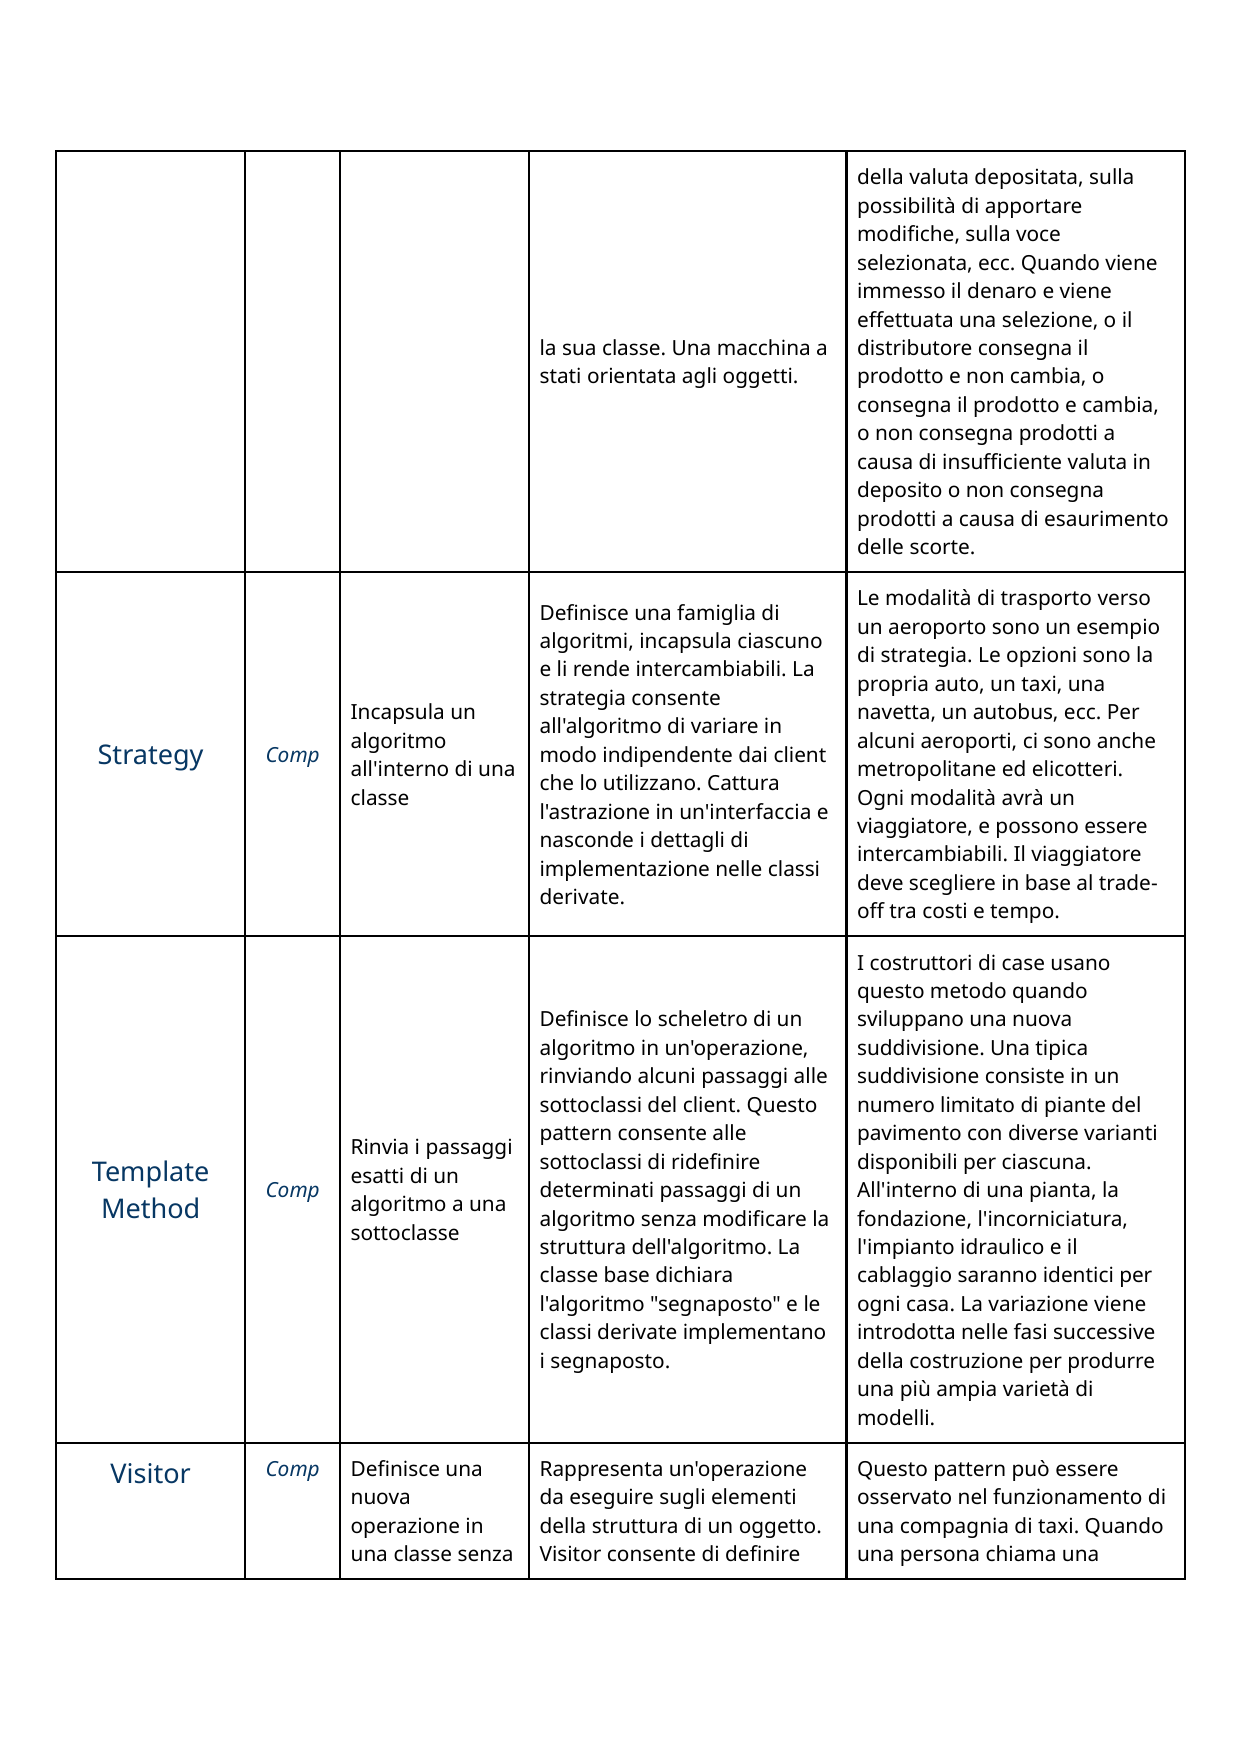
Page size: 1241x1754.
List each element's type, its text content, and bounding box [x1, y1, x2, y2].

table_cell Template Method [57, 937, 244, 1442]
table_cell Definisce lo scheletro di un algoritmo in un'operazione, rinviando alcuni passaggi alle sottoclassi del client. Questo pattern consente alle sottoclassi di ridefinire determinati passaggi di un algoritmo senza modificare la struttura dell'algoritmo. La classe base dichiara l'algoritmo "segnaposto" e le classi derivate implementano i segnaposto. [530, 937, 845, 1442]
table_cell Comp [246, 937, 339, 1442]
table_cell Strategy [57, 573, 244, 935]
table_cell Definisce una nuova operazione in una classe senza [341, 1444, 528, 1578]
table_cell Visitor [57, 1444, 244, 1578]
table_cell I costruttori di case usano questo metodo quando sviluppano una nuova suddivisione. Una tipica suddivisione consiste in un numero limitato di piante del pavimento con diverse varianti disponibili per ciascuna. All'interno di una pianta, la fondazione, l'incorniciatura, l'impianto idraulico e il cablaggio saranno identici per ogni casa. La variazione viene introdotta nelle fasi successive della costruzione per produrre una più ampia varietà di modelli. [848, 937, 1184, 1442]
table_cell la sua classe. Una macchina a stati orientata agli oggetti. [530, 152, 845, 571]
table_cell Incapsula un algoritmo all'interno di una classe [341, 573, 528, 935]
table_cell della valuta depositata, sulla possibilità di apportare modifiche, sulla voce selezionata, ecc. Quando viene immesso il denaro e viene effettuata una selezione, o il distributore consegna il prodotto e non cambia, o consegna il prodotto e cambia, o non consegna prodotti a causa di insufficiente valuta in deposito o non consegna prodotti a causa di esaurimento delle scorte. [848, 152, 1184, 571]
table_cell Le modalità di trasporto verso un aeroporto sono un esempio di strategia. Le opzioni sono la propria auto, un taxi, una navetta, un autobus, ecc. Per alcuni aeroporti, ci sono anche metropolitane ed elicotteri. Ogni modalità avrà un viaggiatore, e possono essere intercambiabili. Il viaggiatore deve scegliere in base al trade-off tra costi e tempo. [848, 573, 1184, 935]
table_cell [57, 152, 244, 571]
table_cell Questo pattern può essere osservato nel funzionamento di una compagnia di taxi. Quando una persona chiama una [848, 1444, 1184, 1578]
table_cell [341, 152, 528, 571]
table_cell Comp [246, 1444, 339, 1578]
table_cell Rappresenta un'operazione da eseguire sugli elementi della struttura di un oggetto. Visitor consente di definire [530, 1444, 845, 1578]
table_cell Definisce una famiglia di algoritmi, incapsula ciascuno e li rende intercambiabili. La strategia consente all'algoritmo di variare in modo indipendente dai client che lo utilizzano. Cattura l'astrazione in un'interfaccia e nasconde i dettagli di implementazione nelle classi derivate. [530, 573, 845, 935]
table_cell Comp [246, 573, 339, 935]
table_cell [246, 152, 339, 571]
table_cell Rinvia i passaggi esatti di un algoritmo a una sottoclasse [341, 937, 528, 1442]
